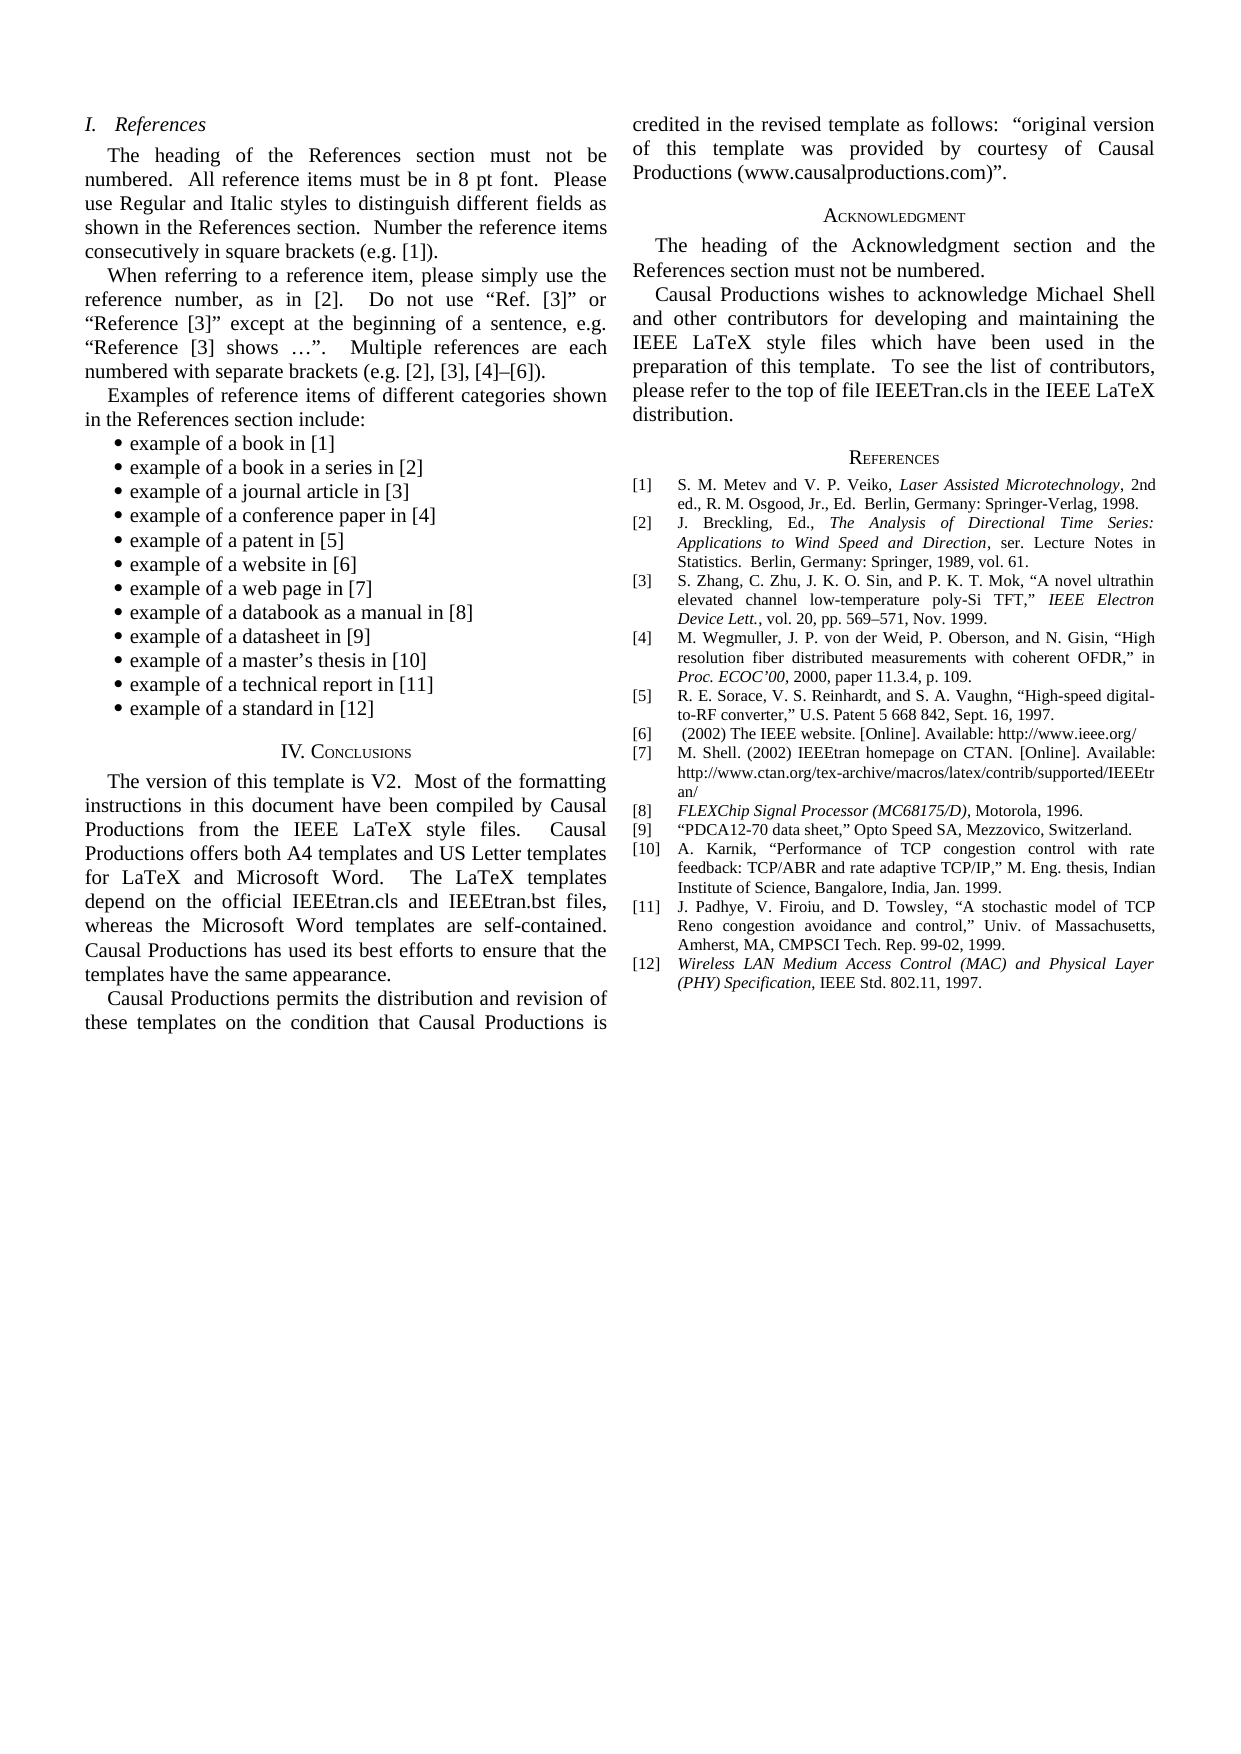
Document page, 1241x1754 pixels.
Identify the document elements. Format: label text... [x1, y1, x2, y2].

list S. Zhang, C. Zhu, J. K. O. Sin, and P. K. T. Mok, “A novel ultrathin elevated channel low-temperature poly-Si TFT,” IEEE Electron Device Lett., vol. 20, pp. 569–571, Nov. 1999. [632, 571, 1156, 628]
list example of a book in a series in [2] [114, 455, 608, 479]
list example of a conference paper in [4] [114, 503, 608, 527]
list J. Breckling, Ed., The Analysis of Directional Time Series: Applications to Wind Speed and Direction, ser. Lecture Notes in Statistics. Berlin, Germany: Springer, 1989, vol. 61. [632, 513, 1156, 571]
subtitle References [84, 112, 608, 136]
list M. Shell. (2002) IEEEtran homepage on CTAN. [Online]. Available: http://www.ctan.org/tex-archive/macros/latex/contrib/supported/IEEEtran/ [632, 743, 1156, 801]
list M. Wegmuller, J. P. von der Weid, P. Oberson, and N. Gisin, “High resolution fiber distributed measurements with coherent OFDR,” in Proc. ECOC’00, 2000, paper 11.3.4, p. 109. [632, 628, 1156, 686]
text Causal Productions wishes to acknowledge Michael Shell and other contributors for developing and maintaining the IEEE LaTeX style files which have been used in the preparation of this template. To see the list of contributors, please refer to the top of file IEEETran.cls in the IEEE LaTeX distribution. [632, 282, 1156, 426]
list J. Padhye, V. Firoiu, and D. Towsley, “A stochastic model of TCP Reno congestion avoidance and control,” Univ. of Massachusetts, Amherst, MA, CMPSCI Tech. Rep. 99-02, 1999. [632, 897, 1156, 954]
text Examples of reference items of different categories shown in the References section include: [84, 383, 608, 431]
list “PDCA12-70 data sheet,” Opto Speed SA, Mezzovico, Switzerland. [632, 820, 1156, 839]
list Wireless LAN Medium Access Control (MAC) and Physical Layer (PHY) Specification, IEEE Std. 802.11, 1997. [632, 954, 1156, 992]
text Causal Productions permits the distribution and revision of these templates on the condition that Causal Productions is [84, 986, 608, 1034]
list example of a book in [1] [114, 431, 608, 455]
text When referring to a reference item, please simply use the reference number, as in [2]. Do not use “Ref. [3]” or “Reference [3]” except at the beginning of a sentence, e.g. “Reference [3] shows …”. Multiple references are each numbered with separate brackets (e.g. [2], [3], [4]–[6]). [84, 263, 608, 383]
list example of a databook as a manual in [8] [114, 600, 608, 624]
list example of a standard in [12] [114, 696, 608, 720]
list R. E. Sorace, V. S. Reinhardt, and S. A. Vaughn, “High-speed digital-to-RF converter,” U.S. Patent 5 668 842, Sept. 16, 1997. [632, 686, 1156, 724]
subtitle Conclusions [84, 739, 608, 763]
list example of a website in [6] [114, 552, 608, 576]
subtitle References [632, 445, 1156, 469]
list example of a datasheet in [9] [114, 624, 608, 648]
subtitle Acknowledgment [632, 203, 1156, 227]
text credited in the revised template as follows: “original version of this template was provided by courtesy of Causal Productions (www.causalproductions.com)”. [632, 112, 1156, 184]
list (2002) The IEEE website. [Online]. Available: http://www.ieee.org/ [632, 724, 1156, 743]
list S. M. Metev and V. P. Veiko, Laser Assisted Microtechnology, 2nd ed., R. M. Osgood, Jr., Ed. Berlin, Germany: Springer-Verlag, 1998. [632, 475, 1156, 513]
text The version of this template is V2. Most of the formatting instructions in this document have been compiled by Causal Productions from the IEEE LaTeX style files. Causal Productions offers both A4 templates and US Letter templates for LaTeX and Microsoft Word. The LaTeX templates depend on the official IEEEtran.cls and IEEEtran.bst files, whereas the Microsoft Word templates are self-contained. Causal Productions has used its best efforts to ensure that the templates have the same appearance. [84, 769, 608, 986]
text The heading of the References section must not be numbered. All reference items must be in 8 pt font. Please use Regular and Italic styles to distinguish different fields as shown in the References section. Number the reference items consecutively in square brackets (e.g. [1]). [84, 142, 608, 263]
list FLEXChip Signal Processor (MC68175/D), Motorola, 1996. [632, 801, 1156, 820]
list example of a journal article in [3] [114, 479, 608, 503]
list example of a master’s thesis in [10] [114, 648, 608, 672]
text The heading of the Acknowledgment section and the References section must not be numbered. [632, 233, 1156, 282]
list example of a web page in [7] [114, 576, 608, 600]
list example of a technical report in [11] [114, 672, 608, 696]
list example of a patent in [5] [114, 527, 608, 552]
list A. Karnik, “Performance of TCP congestion control with rate feedback: TCP/ABR and rate adaptive TCP/IP,” M. Eng. thesis, Indian Institute of Science, Bangalore, India, Jan. 1999. [632, 839, 1156, 897]
